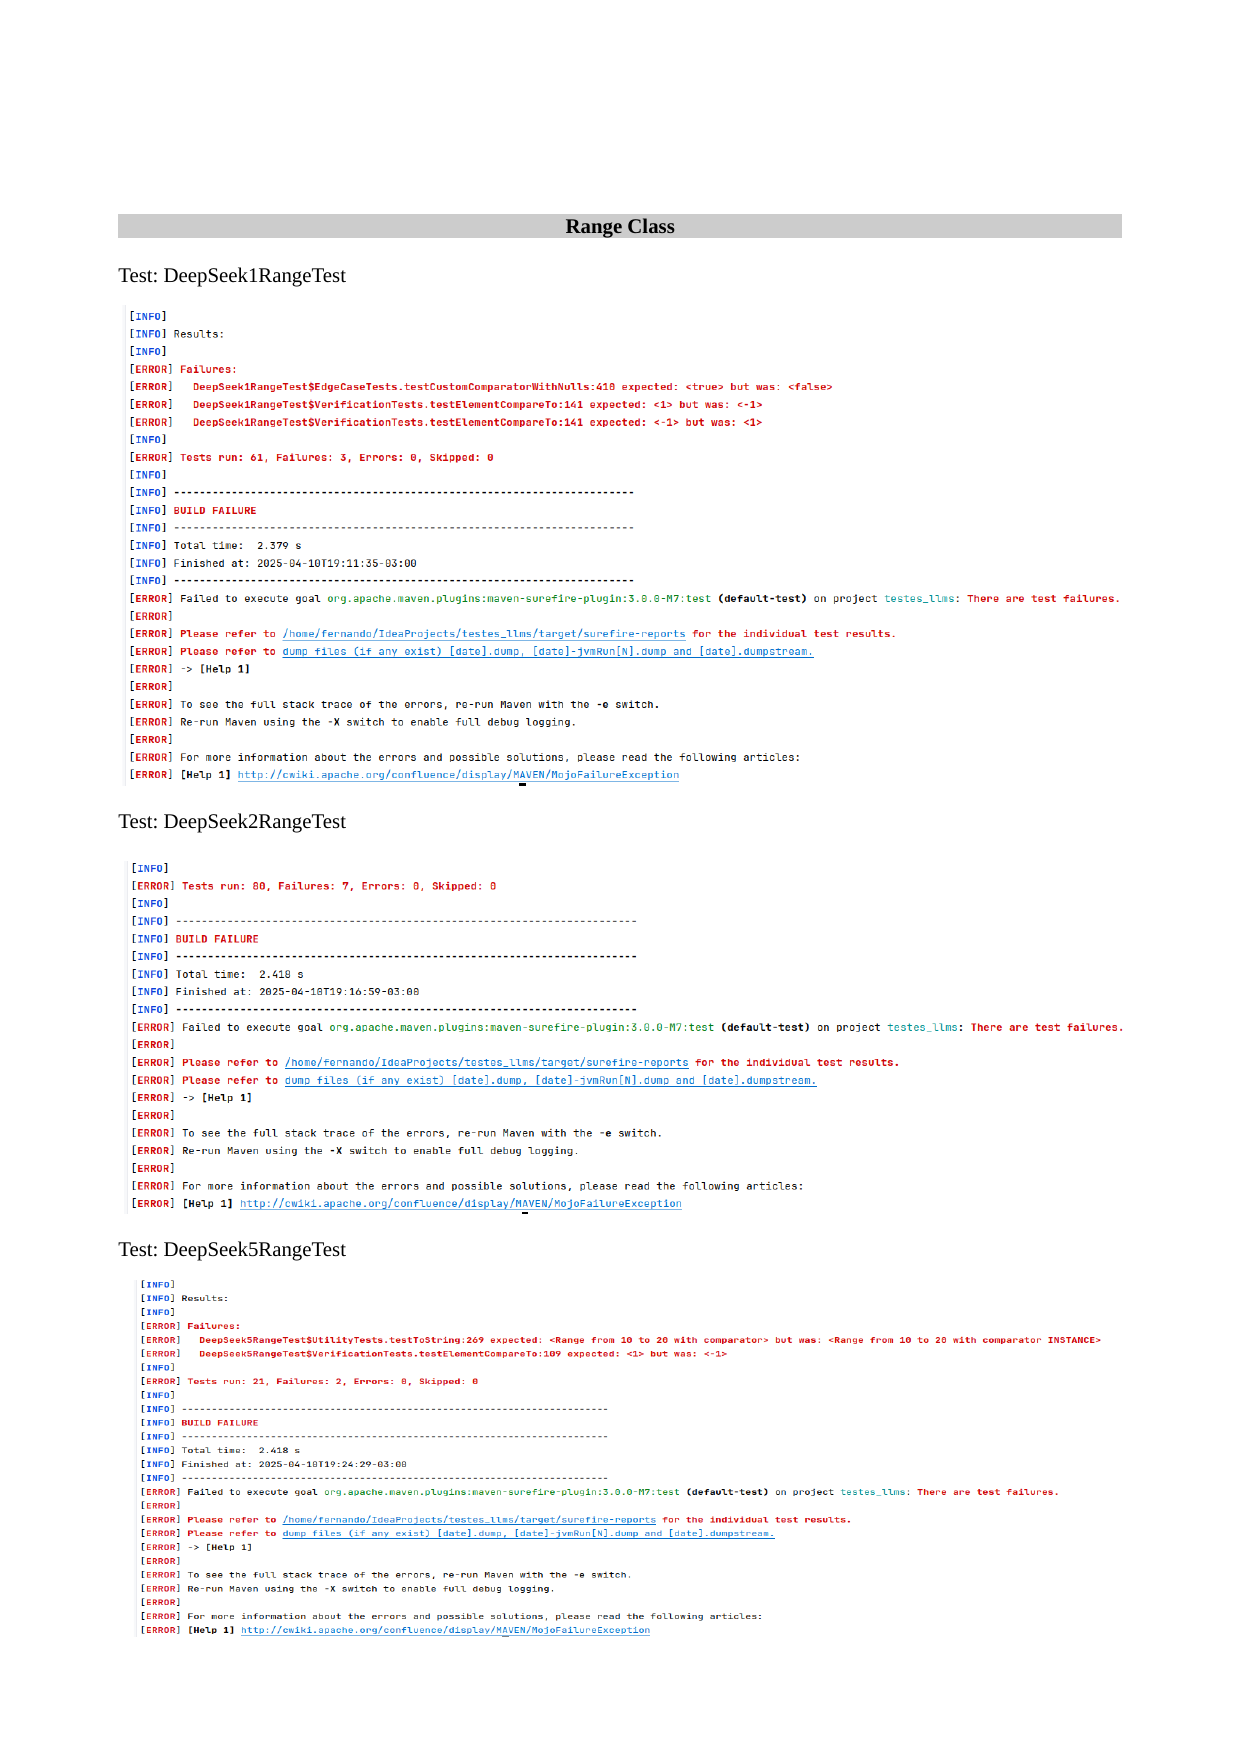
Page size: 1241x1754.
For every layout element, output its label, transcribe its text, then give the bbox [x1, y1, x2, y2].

text Test: DeepSeek1RangeTest [118, 262, 1122, 287]
picture [124, 861, 1129, 1214]
picture [122, 305, 1127, 786]
text Test: DeepSeek5RangeTest [118, 1237, 1122, 1261]
text Test: DeepSeek2RangeTest [118, 809, 1122, 833]
picture [133, 1280, 1138, 1637]
text Range Class [118, 214, 1122, 238]
